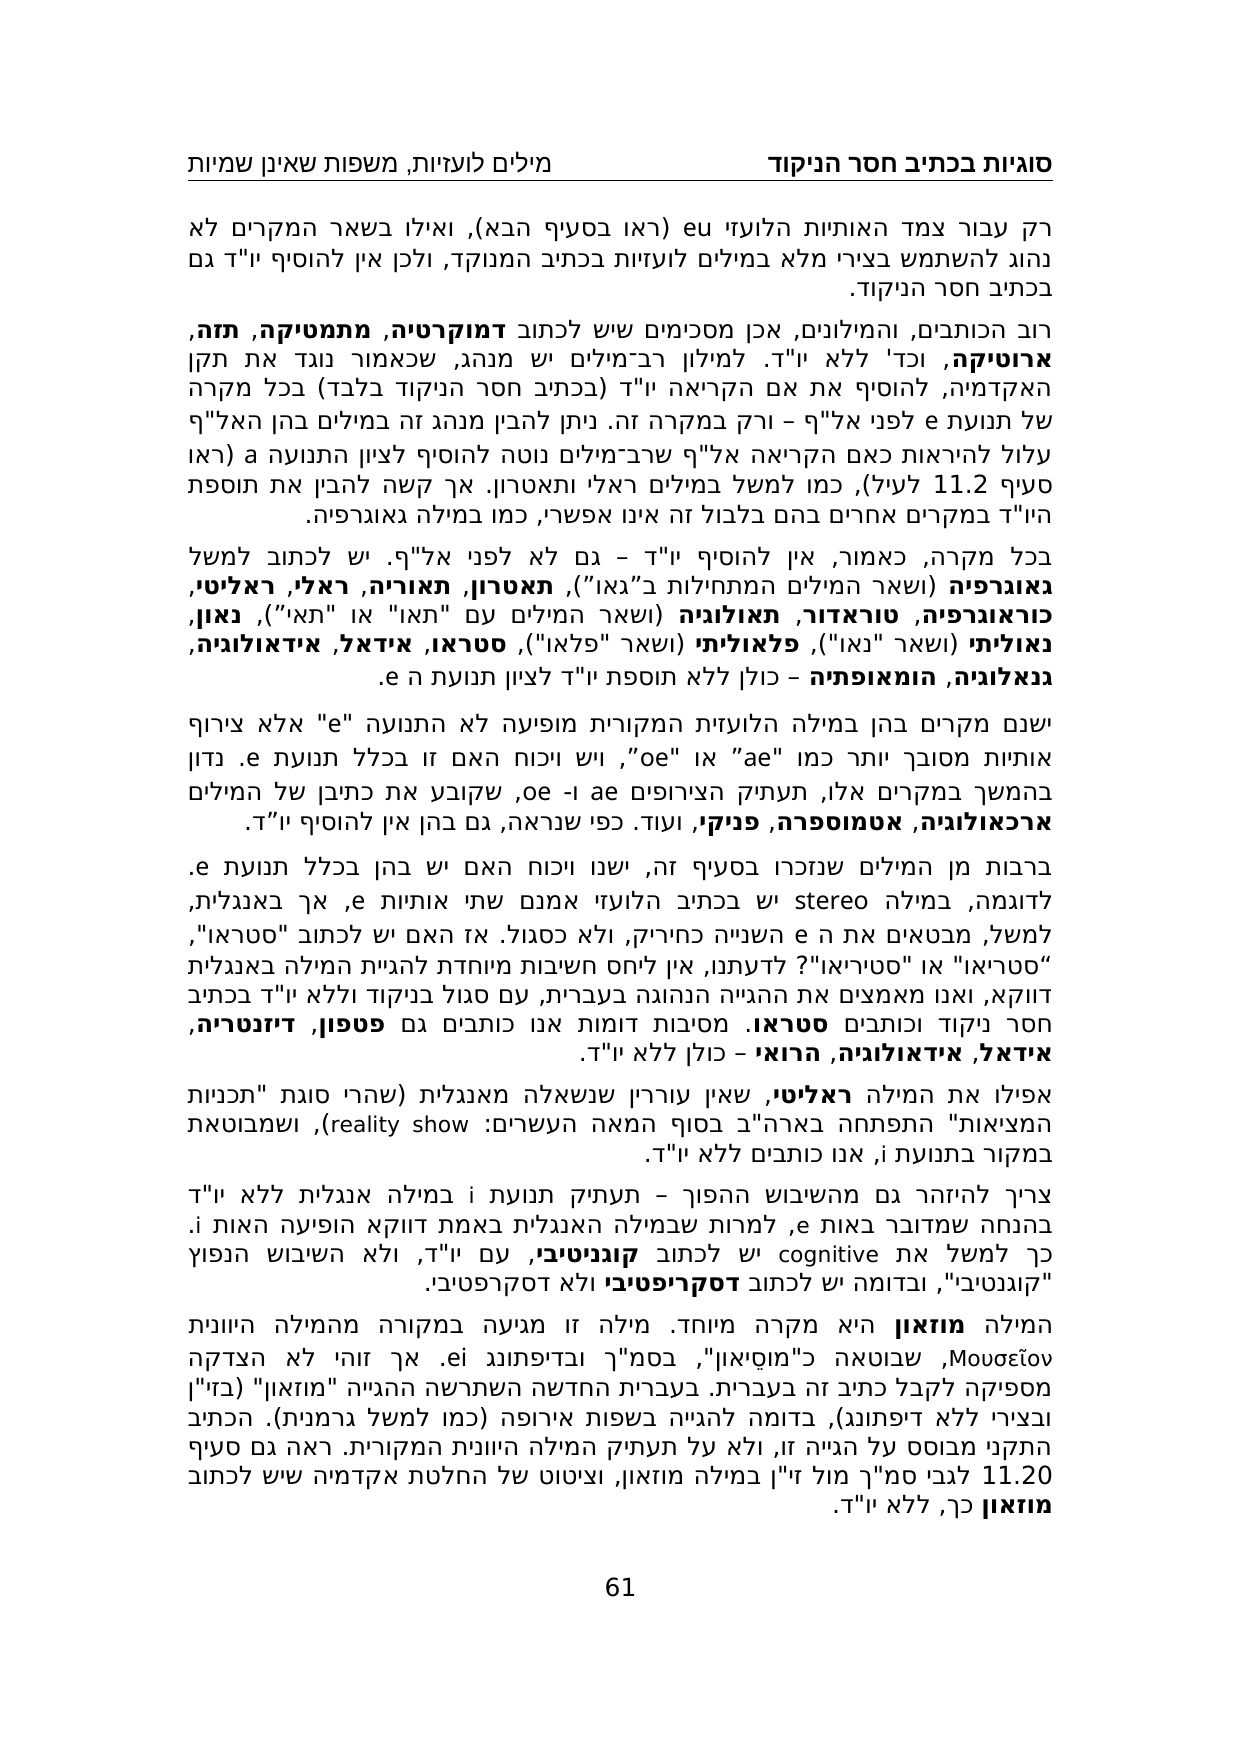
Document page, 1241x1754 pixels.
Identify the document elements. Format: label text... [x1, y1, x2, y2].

text אפילו את המילה ראליטי, שאין עוררין שנשאלה מאנגלית (שהרי סוגת "תכניות המציאות" התפתחה בארה"ב בסוף המאה העשרים: reality show), ושמבוטאת במקור בתנועת i, אנו כותבים ללא יו"ד. [187, 1080, 1053, 1168]
text רוב הכותבים, והמילונים, אכן מסכימים שיש לכתוב דמוקרטיה, מתמטיקה, תזה, ארוטיקה, וכד' ללא יו"ד. למילון רב־מילים יש מנהג, שכאמור נוגד את תקן האקדמיה, להוסיף את אם הקריאה יו"ד (בכתיב חסר הניקוד בלבד) בכל מקרה של תנועת e לפני אל"ף – ורק במקרה זה. ניתן להבין מנהג זה במילים בהן האל"ף עלול להיראות כאם הקריאה אל"ף שרב־מילים נוטה להוסיף לציון התנועה a (ראו סעיף 11.2 לעיל), כמו למשל במילים ראלי ותאטרון. אך קשה להבין את תוספת היו"ד במקרים אחרים בהם בלבול זה אינו אפשרי, כמו במילה גאוגרפיה. [187, 315, 1053, 529]
text ישנם מקרים בהן במילה הלועזית המקורית מופיעה לא התנועה "e" אלא צירוף אותיות מסובך יותר כמו "ae” או "oe”, ויש ויכוח האם זו בכלל תנועת e. נדון בהמשך במקרים אלו, תעתיק הצירופים ae ו- oe, שקובע את כתיבן של המילים ארכאולוגיה, אטמוספרה, פניקי, ועוד. כפי שנראה, גם בהן אין להוסיף יו”ד. [187, 705, 1053, 836]
text המילה מוזאון היא מקרה מיוחד. מילה זו מגיעה במקורה מהמילה היווניתΜουσεῖον, שבוטאה כ"מוסֵיאון", בסמ"ך ובדיפתונג ei. אך זוהי לא הצדקה מספיקה לקבל כתיב זה בעברית. בעברית החדשה השתרשה ההגייה "מוזאון" (בזי"ן ובצירי ללא דיפתונג), בדומה להגייה בשפות אירופה (כמו למשל גרמנית). הכתיב התקני מבוסס על הגייה זו, ולא על תעתיק המילה היוונית המקורית. ראה גם סעיף 11.20 לגבי סמ"ך מול זי"ן במילה מוזאון, וציטוט של החלטת אקדמיה שיש לכתוב מוזאון כך, ללא יו"ד. [187, 1310, 1053, 1520]
text ברבות מן המילים שנזכרו בסעיף זה, ישנו ויכוח האם יש בהן בכלל תנועת e. לדוגמה, במילה stereo יש בכתיב הלועזי אמנם שתי אותיות e, אך באנגלית, למשל, מבטאים את ה e השנייה כחיריק, ולא כסגול. אז האם יש לכתוב "סטראו", “סטריאו" או "סטיריאו"? לדעתנו, אין ליחס חשיבות מיוחדת להגיית המילה באנגלית דווקא, ואנו מאמצים את ההגייה הנהוגה בעברית, עם סגול בניקוד וללא יו"ד בכתיב חסר ניקוד וכותבים סטראו. מסיבות דומות אנו כותבים גם פטפון, דיזנטריה, אידאל, אידאולוגיה, הרואי – כולן ללא יו"ד. [187, 849, 1053, 1068]
text צריך להיזהר גם מהשיבוש ההפוך – תעתיק תנועת i במילה אנגלית ללא יו"ד בהנחה שמדובר באות e, למרות שבמילה האנגלית באמת דווקא הופיעה האות i. כך למשל את cognitive יש לכתוב קוגניטיבי, עם יו"ד, ולא השיבוש הנפוץ "קוגנטיבי", ובדומה יש לכתוב דסקריפטיבי ולא דסקרפטיבי. [187, 1181, 1053, 1298]
text בכל מקרה, כאמור, אין להוסיף יו"ד – גם לא לפני אל"ף. יש לכתוב למשל גאוגרפיה (ושאר המילים המתחילות ב”גאו”), תאטרון, תאוריה, ראלי, ראליטי, כוראוגרפיה, טוראדור, תאולוגיה (ושאר המילים עם "תאו" או "תאי”), נאון, נאוליתי (ושאר "נאו"), פלאוליתי (ושאר "פלאו"), סטראו, אידאל, אידאולוגיה, גנאלוגיה, הומאופתיה – כולן ללא תוספת יו"ד לציון תנועת ה e. [187, 542, 1053, 693]
text בכתיב המנוקד, האקדמיה ממליצה להשתמש בצירי מלא בתעתיק מילים לועזיות רק עבור צמד האותיות הלועזי eu (ראו בסעיף הבא), ואילו בשאר המקרים לא נהוג להשתמש בצירי מלא במילים לועזיות בכתיב המנוקד, ולכן אין להוסיף יו"ד גם בכתיב חסר הניקוד. [187, 210, 1053, 302]
